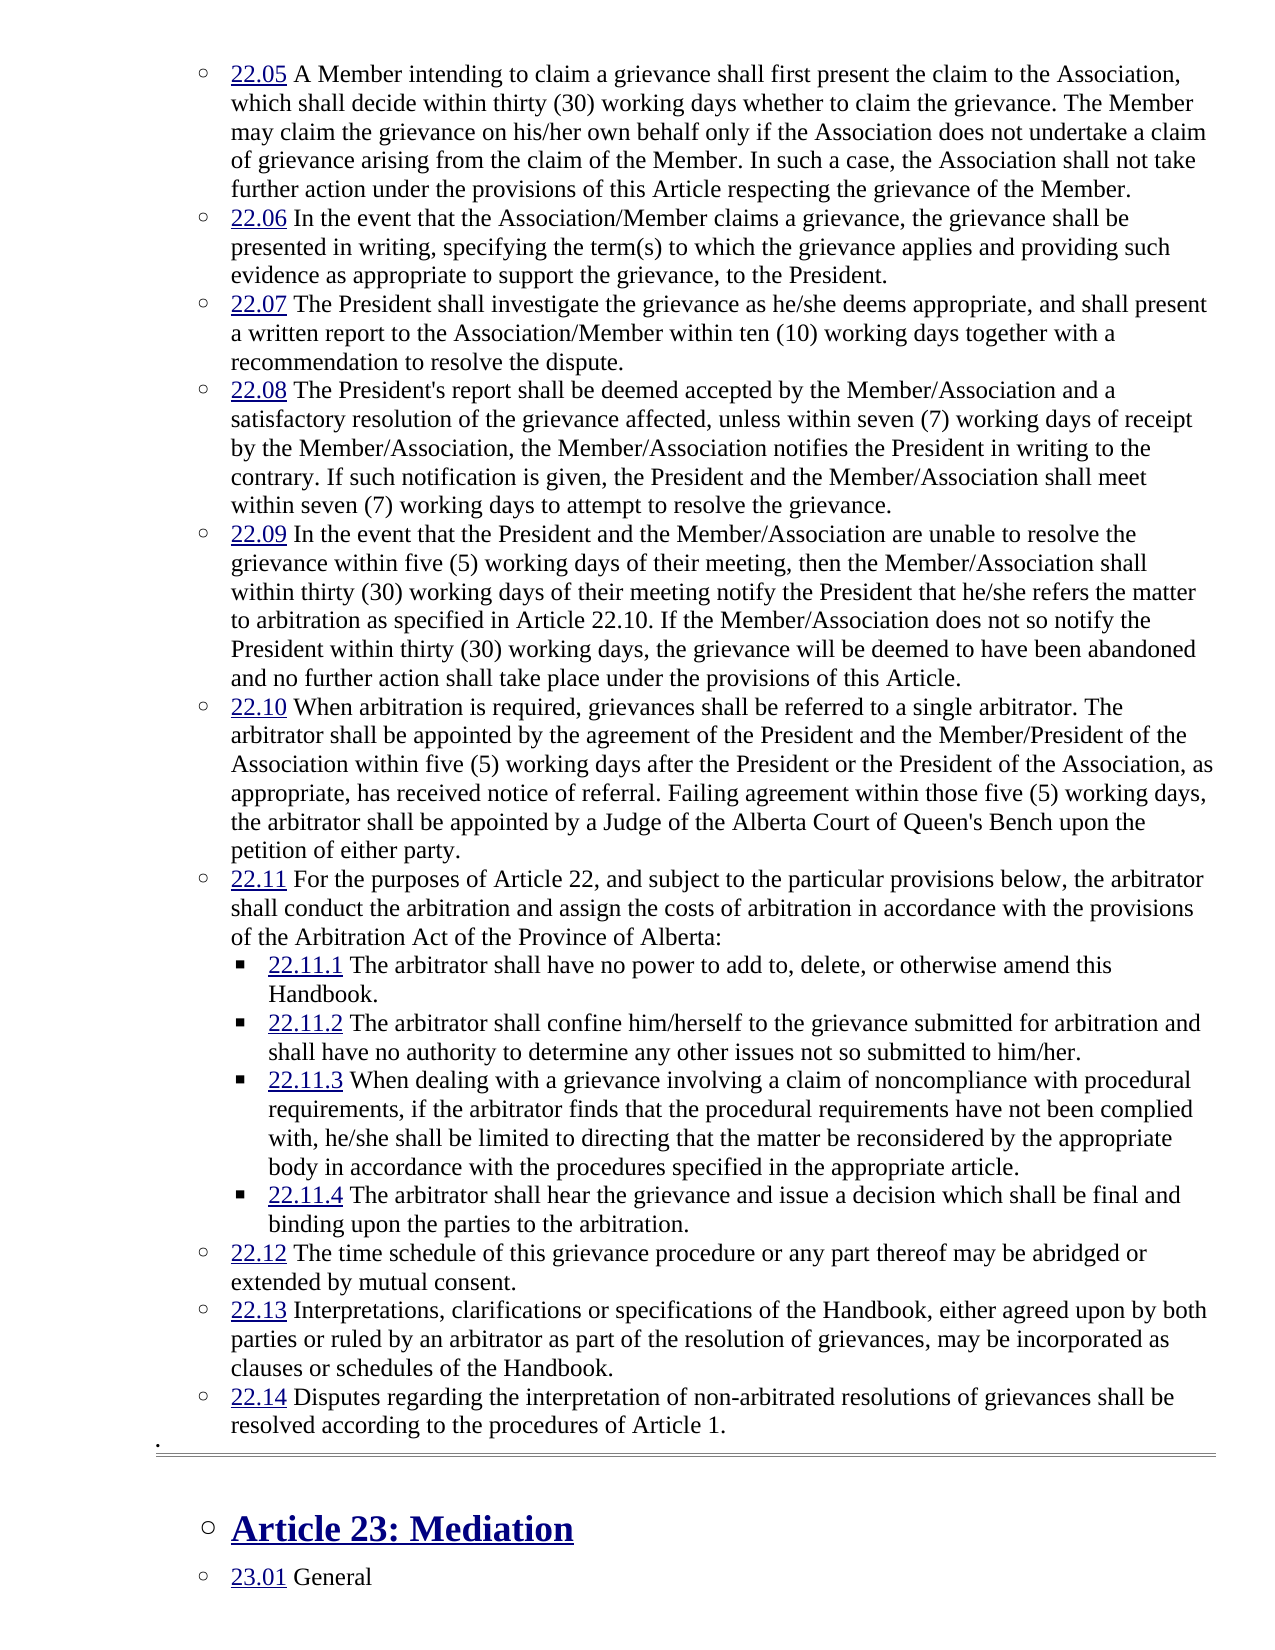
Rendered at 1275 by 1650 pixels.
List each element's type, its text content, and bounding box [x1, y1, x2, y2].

list 22.14 Disputes regarding the interpretation of non-arbitrated resolutions of grievances shall be resolved according to the procedures of Article 1. [193, 1382, 1216, 1439]
list 22.11.2 The arbitrator shall confine him/herself to the grievance submitted for arbitration and shall have no authority to determine any other issues not so submitted to him/her. [231, 1008, 1216, 1065]
list 22.11 For the purposes of Article 22, and subject to the particular provisions below, the arbitrator shall conduct the arbitration and assign the costs of arbitration in accordance with the provisions of the Arbitration Act of the Province of Alberta: [193, 864, 1216, 950]
list 22.13 Interpretations, clarifications or specifications of the Handbook, either agreed upon by both parties or ruled by an arbitrator as part of the resolution of grievances, may be incorporated as clauses or schedules of the Handbook. [193, 1295, 1216, 1382]
list 22.09 In the event that the President and the Member/Association are unable to resolve the grievance within five (5) working days of their meeting, then the Member/Association shall within thirty (30) working days of their meeting notify the President that he/she refers the matter to arbitration as specified in Article 22.10. If the Member/Association does not so notify the President within thirty (30) working days, the grievance will be deemed to have been abandoned and no further action shall take place under the provisions of this Article. [193, 519, 1216, 692]
list 22.10 When arbitration is required, grievances shall be referred to a single arbitrator. The arbitrator shall be appointed by the agreement of the President and the Member/President of the Association within five (5) working days after the President or the President of the Association, as appropriate, has received notice of referral. Failing agreement within those five (5) working days, the arbitrator shall be appointed by a Judge of the Alberta Court of Queen's Bench upon the petition of either party. [193, 692, 1216, 864]
list 22.12 The time schedule of this grievance procedure or any part thereof may be abridged or extended by mutual consent. [193, 1238, 1216, 1295]
list 22.11.3 When dealing with a grievance involving a claim of noncompliance with procedural requirements, if the arbitrator finds that the procedural requirements have not been complied with, he/she shall be limited to directing that the matter be reconsidered by the appropriate body in accordance with the procedures specified in the appropriate article. [231, 1065, 1216, 1180]
list 22.06 In the event that the Association/Member claims a grievance, the grievance shall be presented in writing, specifying the term(s) to which the grievance applies and providing such evidence as appropriate to support the grievance, to the President. [193, 203, 1216, 289]
list 23.01 General [193, 1562, 1216, 1590]
list 22.11.4 The arbitrator shall hear the grievance and issue a decision which shall be final and binding upon the parties to the arbitration. [231, 1180, 1216, 1238]
subtitle Article 23: Mediation [193, 1506, 1216, 1549]
list 22.07 The President shall investigate the grievance as he/she deems appropriate, and shall present a written report to the Association/Member within ten (10) working days together with a recommendation to resolve the dispute. [193, 289, 1216, 375]
list 22.08 The President's report shall be deemed accepted by the Member/Association and a satisfactory resolution of the grievance affected, unless within seven (7) working days of receipt by the Member/Association, the Member/Association notifies the President in writing to the contrary. If such notification is given, the President and the Member/Association shall meet within seven (7) working days to attempt to resolve the grievance. [193, 375, 1216, 519]
list 22.11.1 The arbitrator shall have no power to add to, delete, or otherwise amend this Handbook. [231, 950, 1216, 1008]
list 22.05 A Member intending to claim a grievance shall first present the claim to the Association, which shall decide within thirty (30) working days whether to claim the grievance. The Member may claim the grievance on his/her own behalf only if the Association does not undertake a claim of grievance arising from the claim of the Member. In such a case, the Association shall not take further action under the provisions of this Article respecting the grievance of the Member. [193, 59, 1216, 203]
